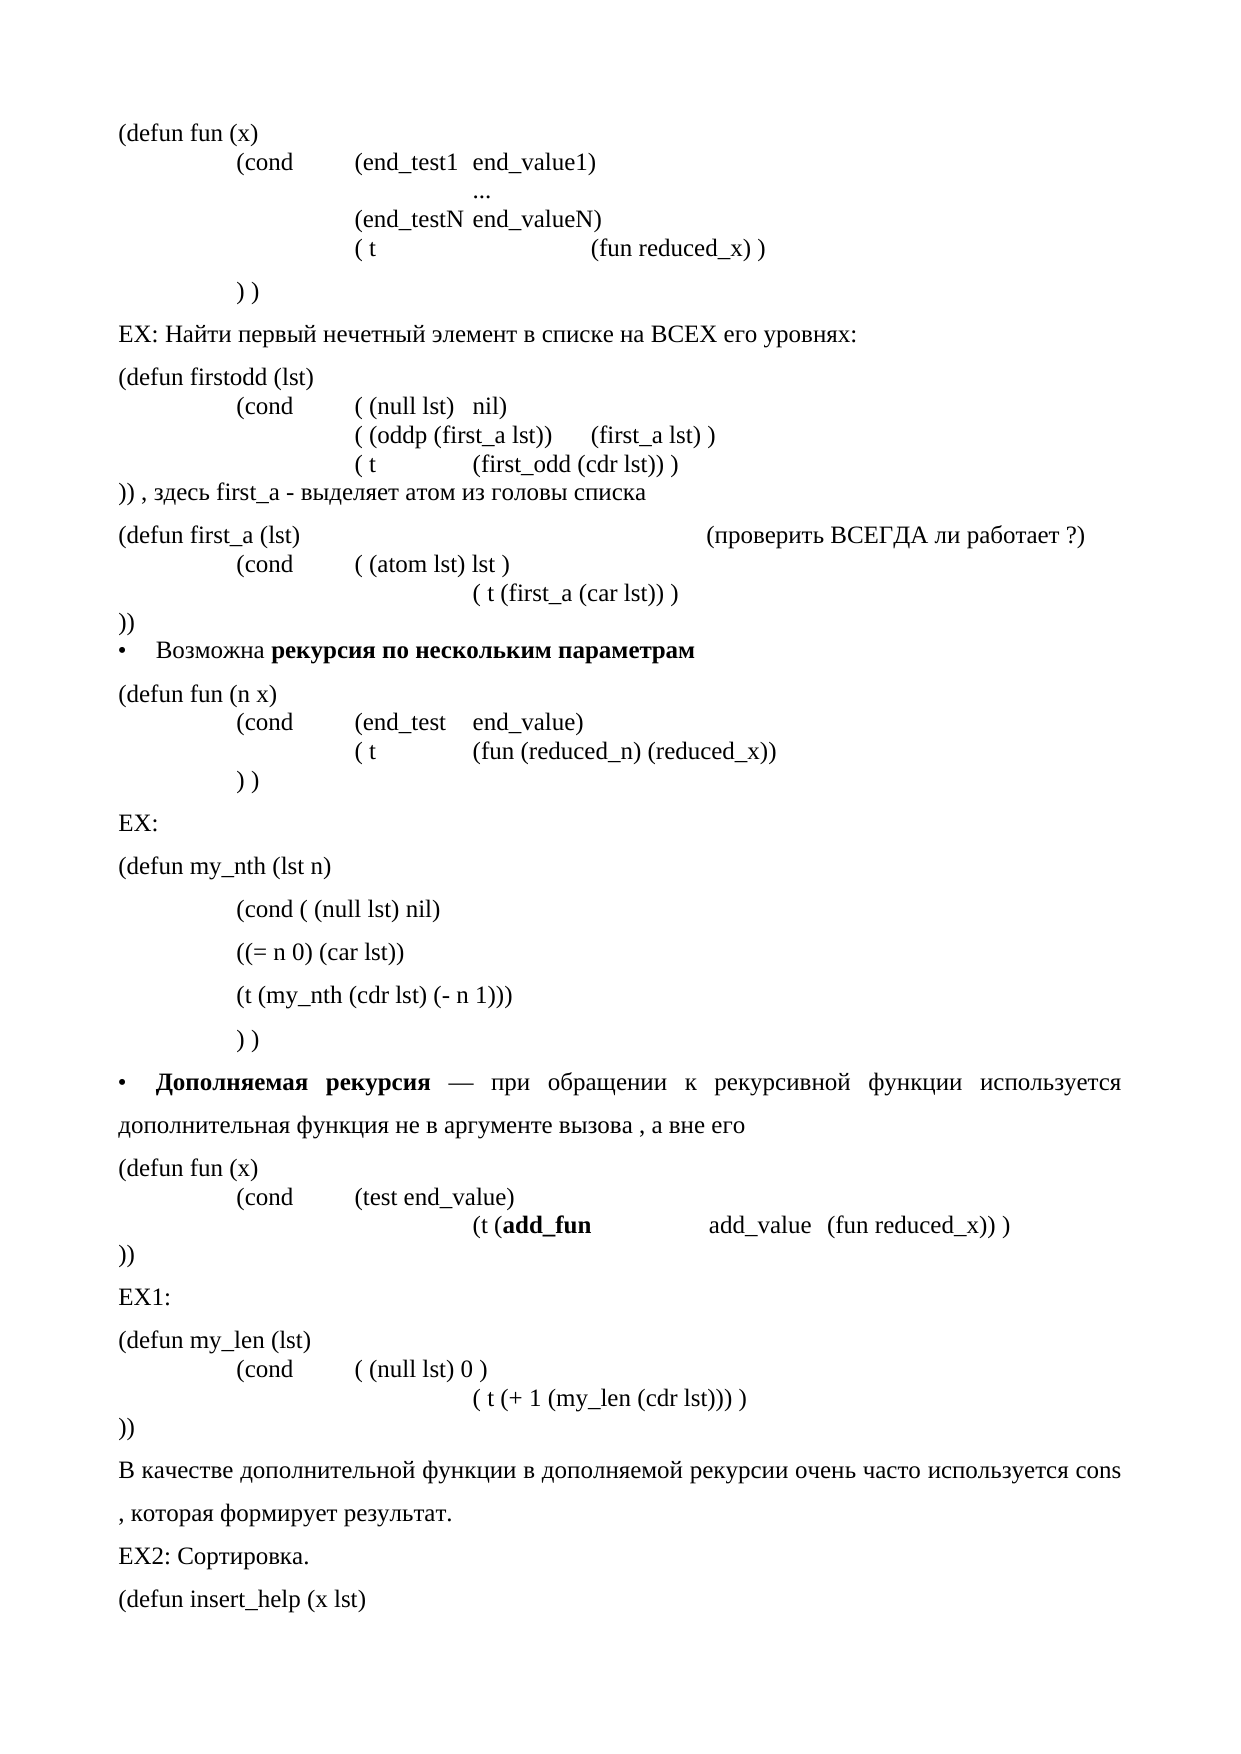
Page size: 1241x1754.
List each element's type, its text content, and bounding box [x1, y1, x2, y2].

text (cond ( (null lst) nil) [118, 391, 1122, 420]
text (cond ( (atom lst) lst ) [118, 549, 1122, 578]
text EX: [118, 808, 1122, 837]
text (defun first_а (lst) (проверить ВСЕГДА ли работает ?) [118, 521, 1122, 549]
text ( t (fun reduced_x) ) [118, 233, 1122, 262]
text В качестве дополнительной функции в дополняемой рекурсии очень часто используется cons , которая формирует результат. [118, 1455, 1122, 1527]
text (defun firstodd (lst) [118, 362, 1122, 391]
text (cond (test end_value) [118, 1182, 1122, 1211]
text ( t (+ 1 (my_len (cdr lst))) ) [118, 1383, 1122, 1412]
text EX1: [118, 1282, 1122, 1311]
text )) [118, 1412, 1122, 1441]
text EX2: Сортировка. [118, 1541, 1122, 1570]
text ) ) [118, 765, 1122, 794]
text ( (oddp (first_a lst)) (first_a lst) ) [118, 420, 1122, 449]
text (cond (end_test1 end_value1) [118, 147, 1122, 176]
list Возможна рекурсия по нескольким параметрам [81, 636, 1122, 664]
text ... [118, 176, 1122, 204]
text (defun fun (x) [118, 1153, 1122, 1182]
text (defun insert_help (x lst) [118, 1584, 1122, 1613]
text ) ) [118, 276, 1122, 305]
text (defun my_len (lst) [118, 1326, 1122, 1354]
text EX: Найти первый нечетный элемент в списке на ВСЕХ его уровнях: [118, 319, 1122, 348]
list Дополняемая рекурсия — при обращении к рекурсивной функции используется дополнительная функция не в аргументе вызова , а вне его [81, 1067, 1122, 1139]
text ((= n 0) (car lst)) [118, 937, 1122, 966]
text )) [118, 607, 1122, 636]
text (defun my_nth (lst n) [118, 851, 1122, 880]
text ( t (fun (reduced_n) (reduced_x)) [118, 736, 1122, 765]
text (t (add_fun add_value (fun reduced_x)) ) [118, 1211, 1122, 1239]
text (t (my_nth (cdr lst) (- n 1))) [118, 981, 1122, 1009]
text (end_testN end_valueN) [118, 204, 1122, 233]
text ( t (first_odd (cdr lst)) ) [118, 449, 1122, 477]
text )) [118, 1239, 1122, 1268]
text (cond (end_test end_value) [118, 707, 1122, 736]
text ( t (first_а (car lst)) ) [118, 578, 1122, 607]
text (defun fun (n x) [118, 679, 1122, 707]
text ) ) [118, 1024, 1122, 1052]
text (cond ( (null lst) nil) [118, 894, 1122, 923]
text )) , здесь first_а - выделяет атом из головы списка [118, 477, 1122, 506]
text (cond ( (null lst) 0 ) [118, 1354, 1122, 1383]
text (defun fun (x) [118, 118, 1122, 147]
